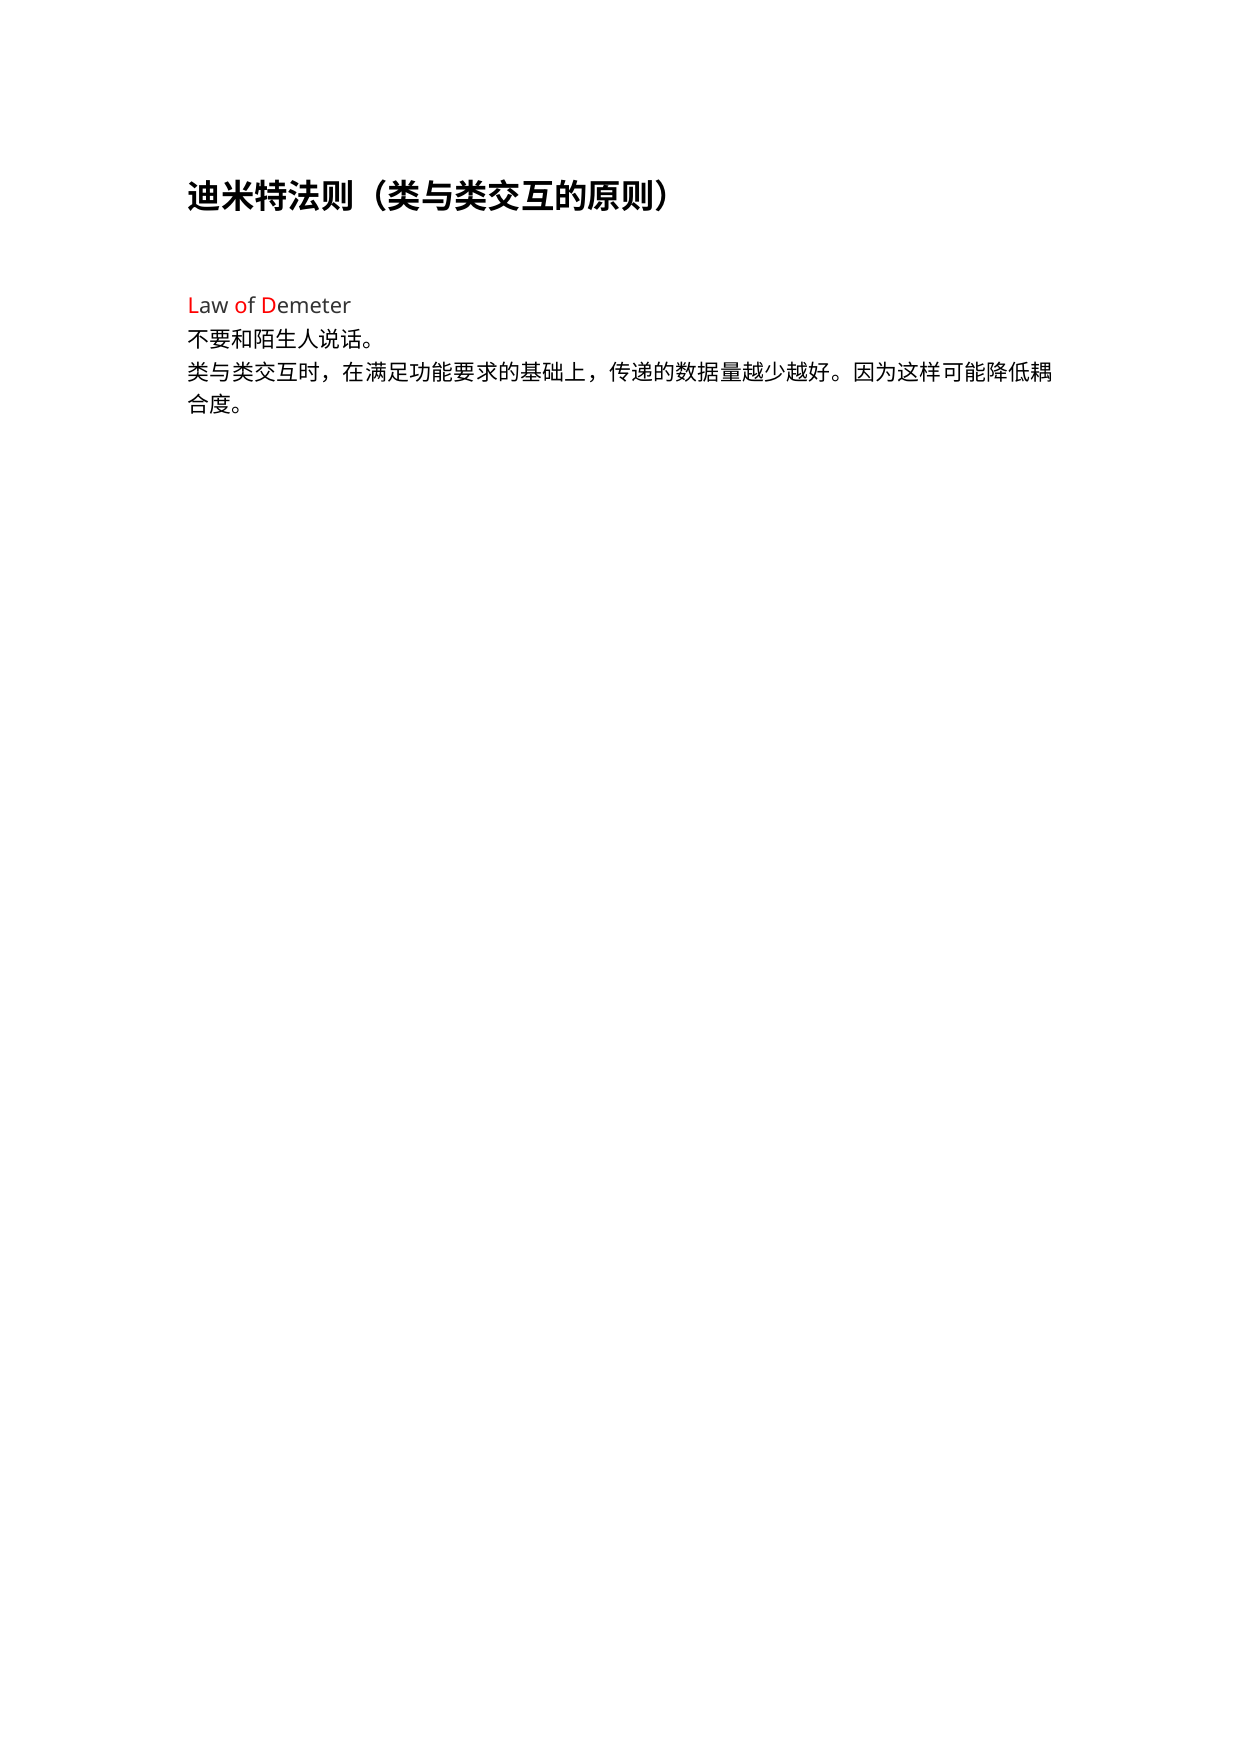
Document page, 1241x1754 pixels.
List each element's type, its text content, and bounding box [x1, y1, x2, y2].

text 类与类交互时，在满足功能要求的基础上，传递的数据量越少越好。因为这样可能降低耦合度。 [187, 354, 1053, 419]
text 不要和陌生人说话。 [187, 322, 1053, 354]
text Law of Demeter [187, 289, 1053, 322]
subtitle 迪米特法则（类与类交互的原则） [187, 162, 1053, 227]
